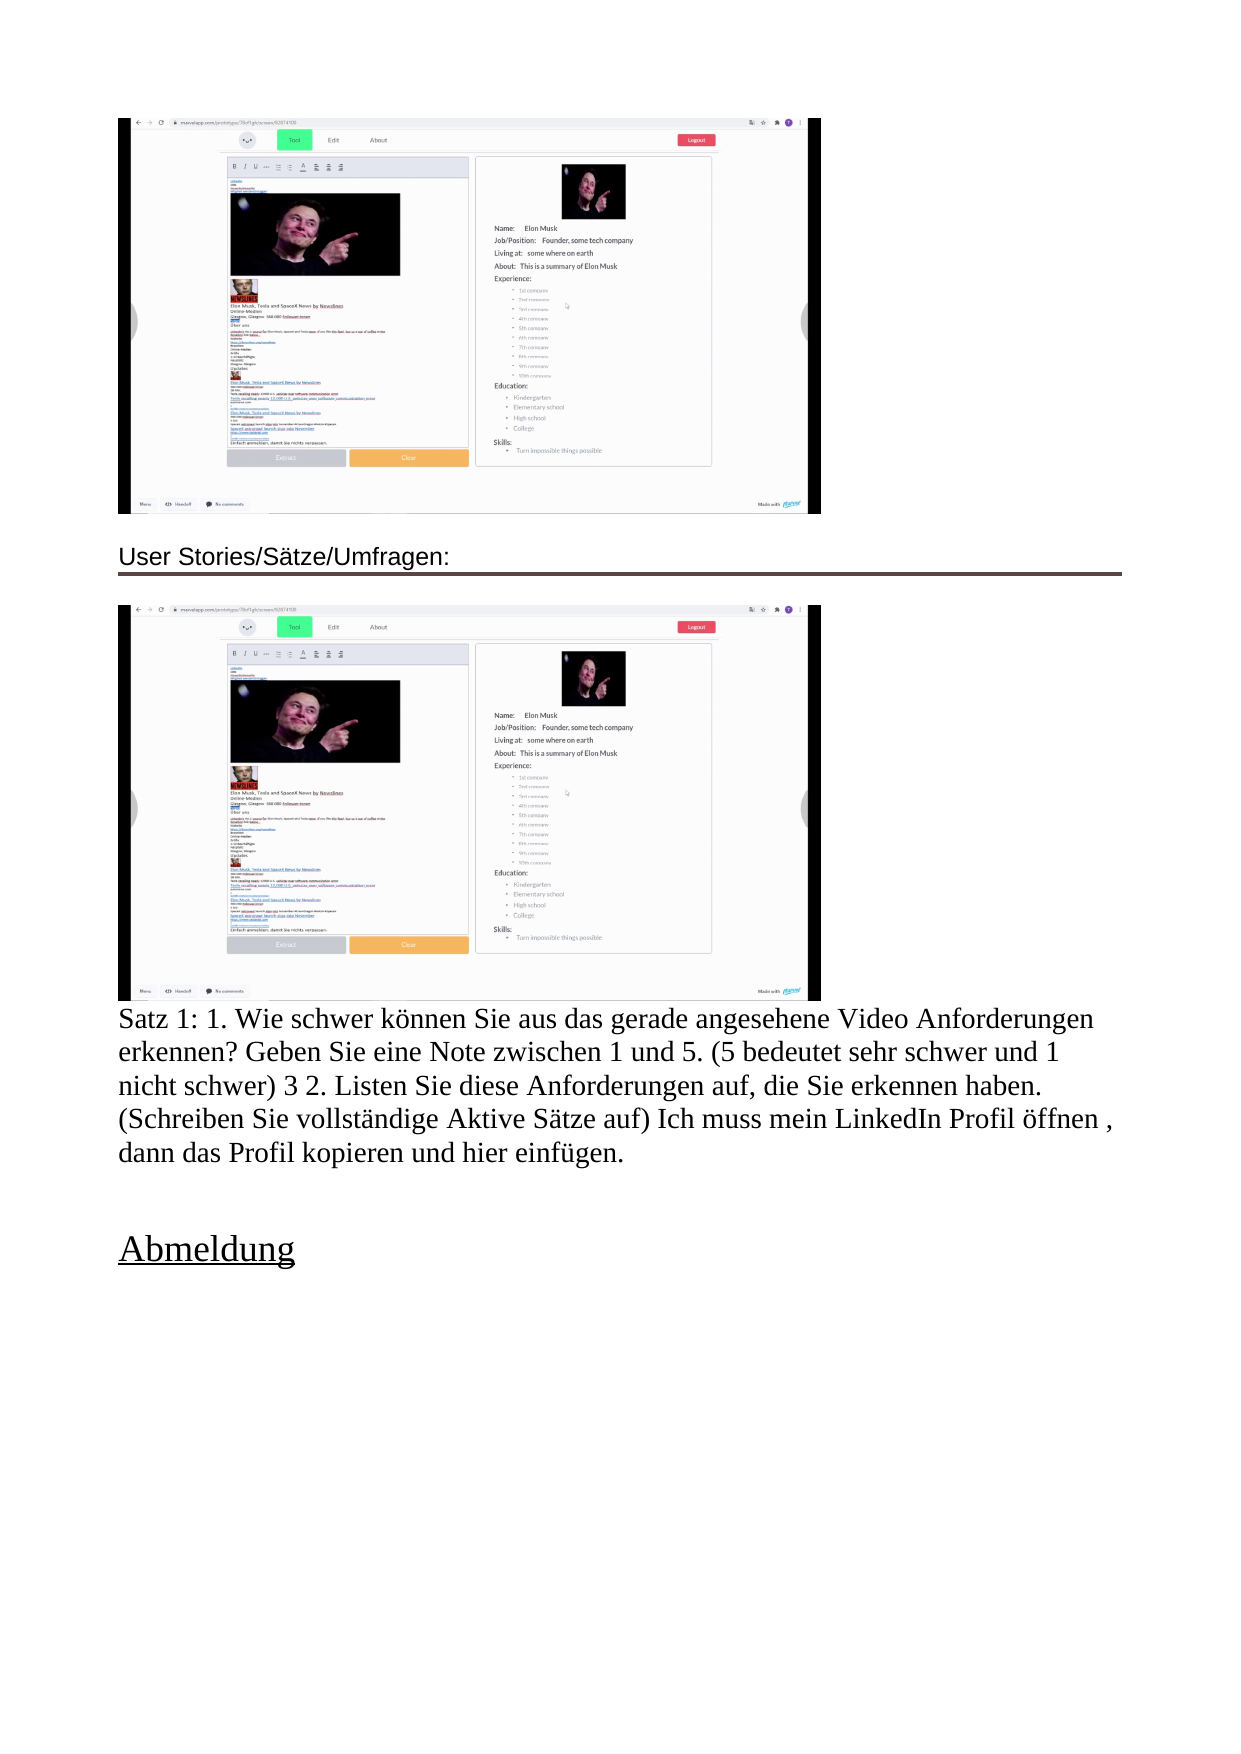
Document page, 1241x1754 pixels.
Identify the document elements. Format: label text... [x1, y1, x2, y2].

subtitle Abmeldung [118, 1226, 1122, 1269]
picture [118, 605, 821, 1001]
text User Stories/Sätze/Umfragen: [118, 542, 1122, 572]
picture [118, 118, 821, 514]
text Satz 1: 1. Wie schwer können Sie aus das gerade angesehene Video Anforderungen erkennen? Geben Sie eine Note zwischen 1 und 5. (5 bedeutet sehr schwer und 1 nicht schwer) 3 2. Listen Sie diese Anforderungen auf, die Sie erkennen haben. (Schreiben Sie vollständige Aktive Sätze auf) Ich muss mein LinkedIn Profil öffnen , dann das Profil kopieren und hier einfügen. [118, 1001, 1122, 1169]
